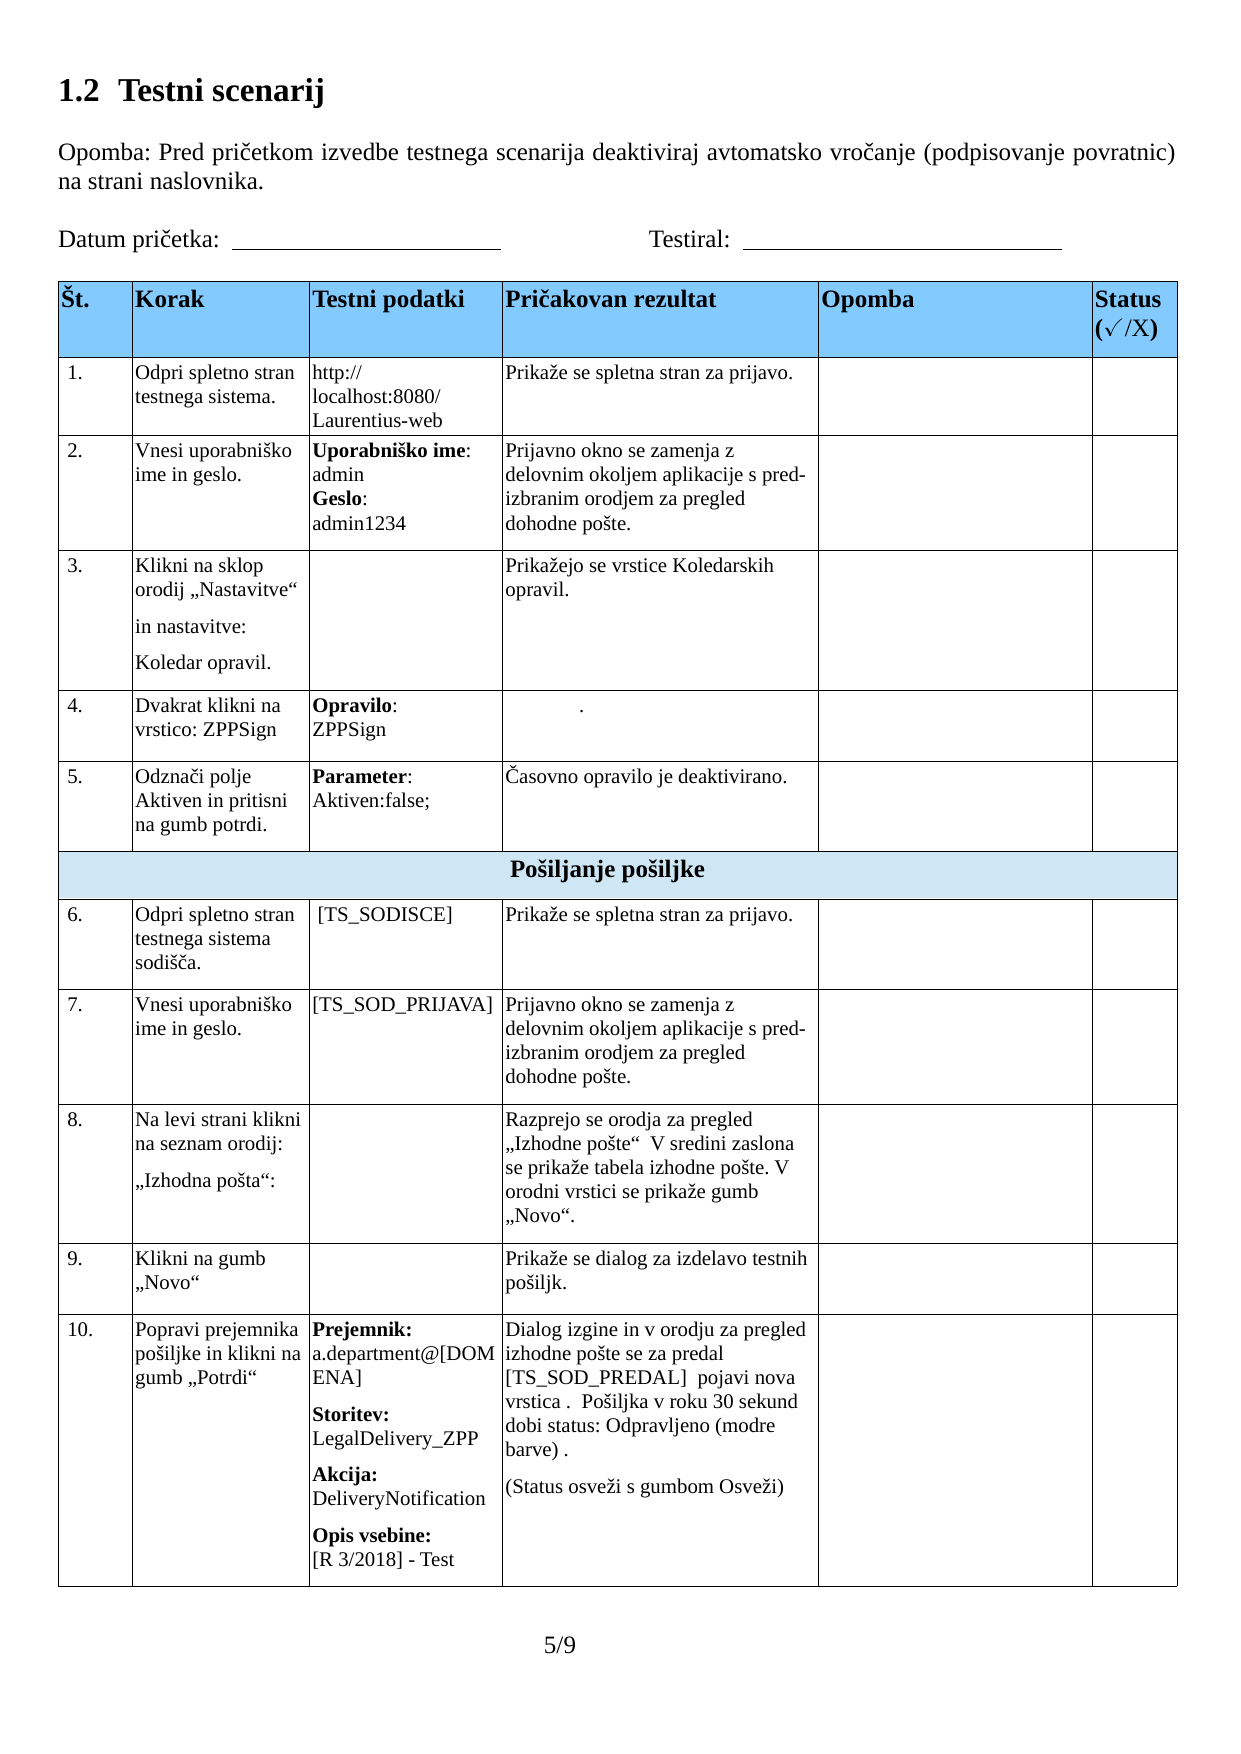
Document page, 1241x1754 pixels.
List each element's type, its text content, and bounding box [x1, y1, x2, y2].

table_header Št. [59, 282, 132, 357]
table_cell Vnesi uporabniško ime in geslo. [133, 990, 309, 1104]
text Datum pričetka: Testiral: [58, 224, 1177, 252]
table_cell [59, 691, 132, 761]
table_cell Prikaže se spletna stran za prijavo. [503, 358, 818, 435]
table_cell [59, 900, 132, 989]
table_cell [310, 1105, 502, 1243]
table_cell Razprejo se orodja za pregled „Izhodne pošte“ V sredini zaslona se prikaže tabela izhodne pošte. V orodni vrstici se prikaže gumb „Novo“. [503, 1105, 818, 1243]
table_cell [819, 1105, 1092, 1243]
table_cell [59, 436, 132, 550]
table_cell Odpri spletno stran testnega sistema sodišča. [133, 900, 309, 989]
table_cell Prikažejo se vrstice Koledarskih opravil. [503, 551, 818, 689]
table_cell [1093, 358, 1177, 435]
table_cell [TS_SOD_PRIJAVA] [310, 990, 502, 1104]
table_cell Prejemnik: a.department@[DOMENA] Storitev: LegalDelivery_ZPP Akcija: DeliveryNotification Opis vsebine: [R 3/2018] - Test [310, 1315, 502, 1586]
subtitle Testni scenarij [58, 70, 1177, 109]
table_cell [TS_SODISCE] [310, 900, 502, 989]
table_cell [310, 551, 502, 689]
table_cell [59, 1244, 132, 1314]
table_cell Prikaže se dialog za izdelavo testnih pošiljk. [503, 1244, 818, 1314]
table_cell [1093, 762, 1177, 851]
table_cell Prijavno okno se zamenja z delovnim okoljem aplikacije s pred-izbranim orodjem za pregled dohodne pošte. [503, 990, 818, 1104]
table_header Status (✓/X) [1093, 282, 1177, 357]
table_cell [819, 551, 1092, 689]
table_cell Pošiljanje pošiljke [59, 852, 1177, 898]
table_header Pričakovan rezultat [503, 282, 818, 357]
table_cell [59, 762, 132, 851]
table_cell [310, 1244, 502, 1314]
table_cell [59, 990, 132, 1104]
table_cell [819, 1315, 1092, 1586]
text Opomba: Pred pričetkom izvedbe testnega scenarija deaktiviraj avtomatsko vročanje (podpisovanje povratnic) na strani naslovnika. [58, 137, 1177, 195]
table_cell [1093, 691, 1177, 761]
table_cell [819, 436, 1092, 550]
table_cell Prijavno okno se zamenja z delovnim okoljem aplikacije s pred-izbranim orodjem za pregled dohodne pošte. [503, 436, 818, 550]
table_cell [1093, 990, 1177, 1104]
table_cell Vnesi uporabniško ime in geslo. [133, 436, 309, 550]
table_cell Časovno opravilo je deaktivirano. [503, 762, 818, 851]
table_cell [819, 762, 1092, 851]
table_cell [1093, 1315, 1177, 1586]
table_cell [59, 1315, 132, 1586]
table_cell [819, 691, 1092, 761]
table_cell [1093, 551, 1177, 689]
table_cell http://localhost:8080/Laurentius-web [310, 358, 502, 435]
table_cell Odpri spletno stran testnega sistema. [133, 358, 309, 435]
table_cell . [503, 691, 818, 761]
table_cell Opravilo: ZPPSign [310, 691, 502, 761]
table_cell [1093, 436, 1177, 550]
table_header Testni podatki [310, 282, 502, 357]
table_cell [819, 900, 1092, 989]
table_cell Popravi prejemnika pošiljke in klikni na gumb „Potrdi“ [133, 1315, 309, 1586]
table_cell Parameter: Aktiven:false; [310, 762, 502, 851]
table_cell Dvakrat klikni na vrstico: ZPPSign [133, 691, 309, 761]
table_cell [59, 358, 132, 435]
table_cell [1093, 1105, 1177, 1243]
table_cell [819, 358, 1092, 435]
table_cell Na levi strani klikni na seznam orodij: „Izhodna pošta“: [133, 1105, 309, 1243]
table_header Korak [133, 282, 309, 357]
table_cell [59, 551, 132, 689]
table_cell [1093, 900, 1177, 989]
table_header Opomba [819, 282, 1092, 357]
table_cell Odznači polje Aktiven in pritisni na gumb potrdi. [133, 762, 309, 851]
table_cell [59, 1105, 132, 1243]
table_cell [819, 990, 1092, 1104]
table_cell Uporabniško ime: admin Geslo: admin1234 [310, 436, 502, 550]
table_cell Dialog izgine in v orodju za pregled izhodne pošte se za predal [TS_SOD_PREDAL] pojavi nova vrstica . Pošiljka v roku 30 sekund dobi status: Odpravljeno (modre barve) . (Status osveži s gumbom Osveži) [503, 1315, 818, 1586]
table_cell [819, 1244, 1092, 1314]
table_cell Klikni na sklop orodij „Nastavitve“ in nastavitve: Koledar opravil. [133, 551, 309, 689]
table_cell [1093, 1244, 1177, 1314]
table_cell Klikni na gumb „Novo“ [133, 1244, 309, 1314]
table_cell Prikaže se spletna stran za prijavo. [503, 900, 818, 989]
